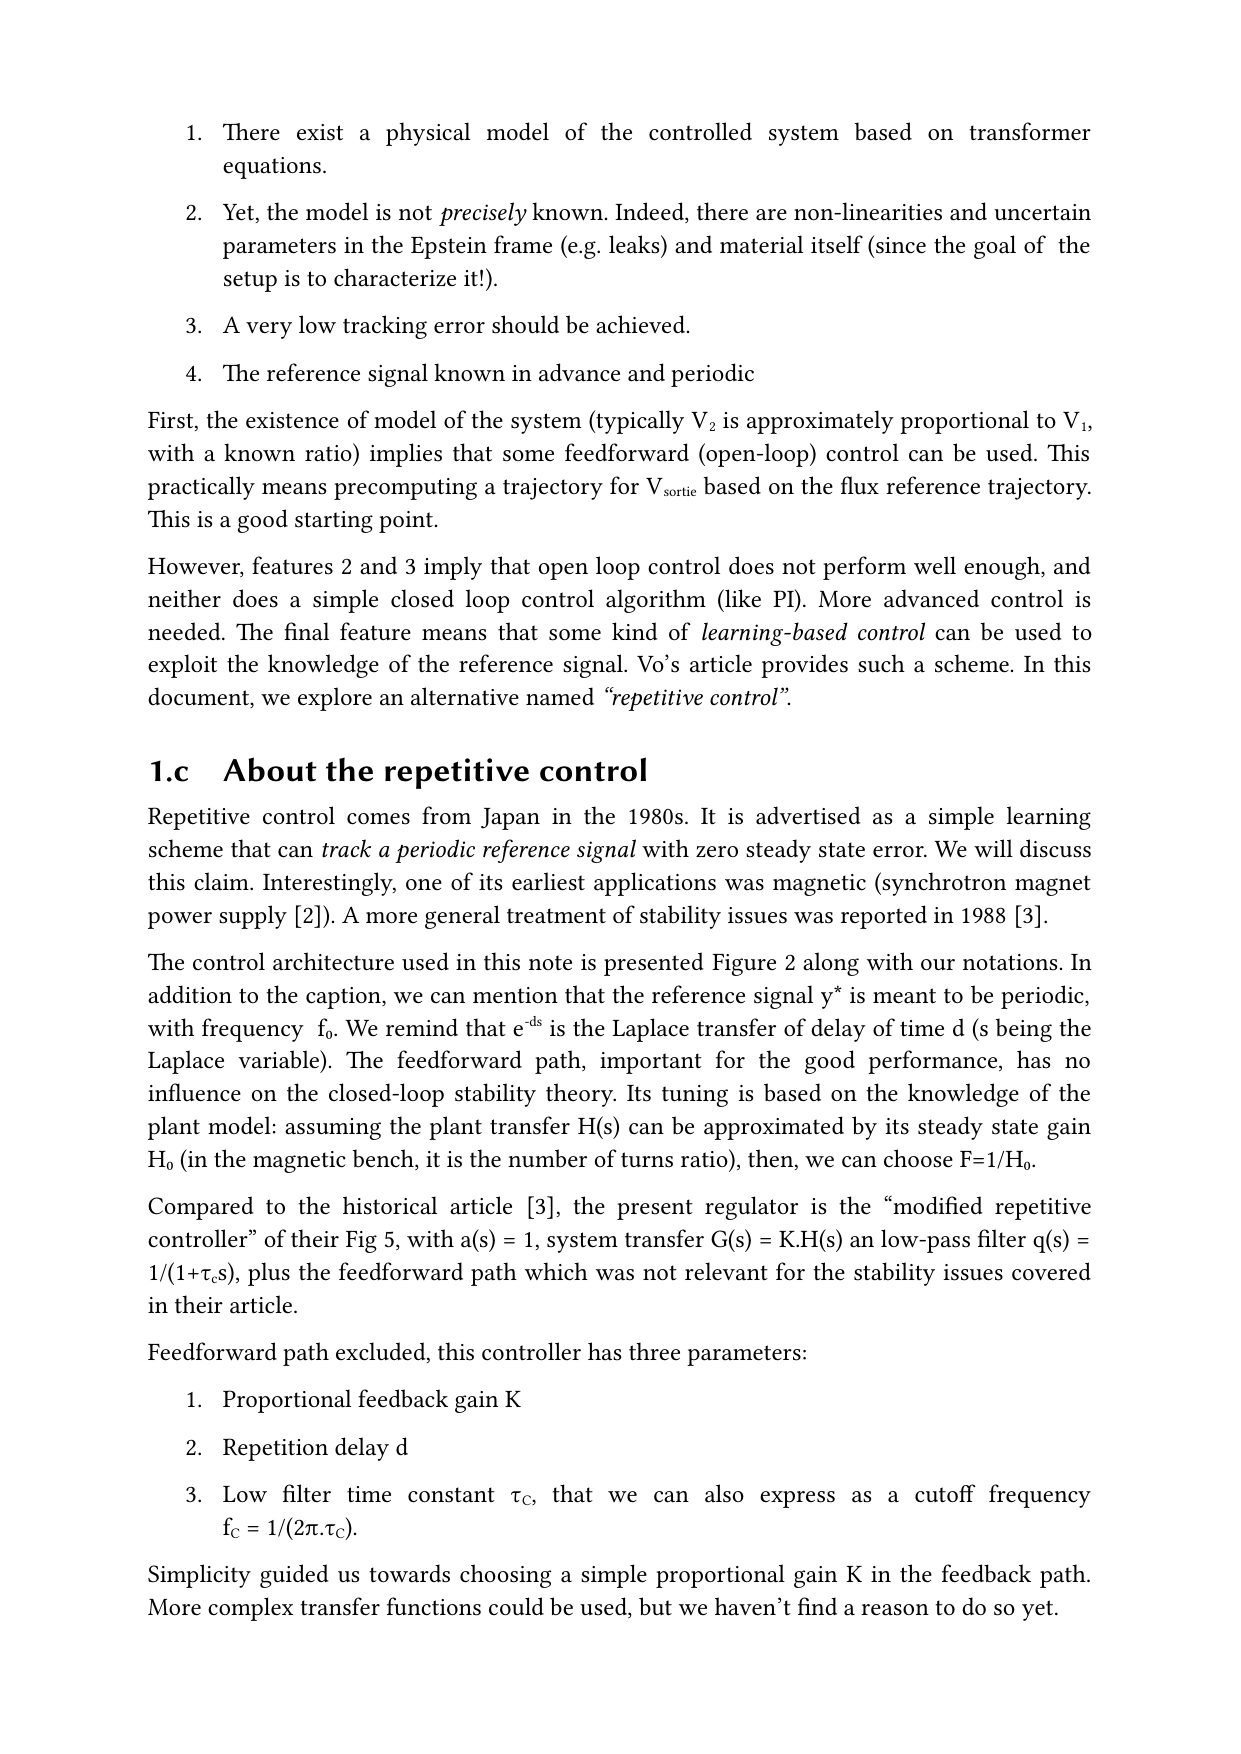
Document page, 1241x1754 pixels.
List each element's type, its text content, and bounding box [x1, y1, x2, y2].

list Yet, the model is not precisely known. Indeed, there are non-linearities and uncertain parameters in the Epstein frame (e.g. leaks) and material itself (since the goal of the setup is to characterize it!). [185, 198, 1093, 292]
list Repetition delay d [185, 1433, 1093, 1461]
text First, the existence of model of the system (typically V2 is approximately proportional to V1, with a known ratio) implies that some feedforward (open-loop) control can be used. This practically means precomputing a trajectory for Vsortie based on the flux reference trajectory. This is a good starting point. [148, 406, 1093, 533]
text However, features 2 and 3 imply that open loop control does not perform well enough, and neither does a simple closed loop control algorithm (like PI). More advanced control is needed. The final feature means that some kind of learning-based control can be used to exploit the knowledge of the reference signal. Vo’s article provides such a scheme. In this document, we explore an alternative named “repetitive control”. [148, 552, 1093, 712]
subtitle About the repetitive control [148, 751, 1093, 790]
list Proportional feedback gain K [185, 1386, 1093, 1414]
list A very low tracking error should be achieved. [185, 311, 1093, 340]
text The control architecture used in this note is presented Figure 2 along with our notations. In addition to the caption, we can mention that the reference signal y* is meant to be periodic, with frequency f₀. We remind that e-ds is the Laplace transfer of delay of time d (s being the Laplace variable). The feedforward path, important for the good performance, has no influence on the closed-loop stability theory. Its tuning is based on the knowledge of the plant model: assuming the plant transfer H(s) can be approximated by its steady state gain H₀ (in the magnetic bench, it is the number of turns ratio), then, we can choose F=1/H₀. [148, 948, 1093, 1173]
text Feedforward path excluded, this controller has three parameters: [148, 1338, 1093, 1367]
text Simplicity guided us towards choosing a simple proportional gain K in the feedback path. More complex transfer functions could be used, but we haven’t find a reason to do so yet. [148, 1561, 1093, 1622]
list Low filter time constant τC, that we can also express as a cutoff frequency fC = 1/(2π.τC). [185, 1480, 1093, 1542]
text Repetitive control comes from Japan in the 1980s. It is advertised as a simple learning scheme that can track a periodic reference signal with zero steady state error. We will discuss this claim. Interestingly, one of its earliest applications was magnetic (synchrotron magnet power supply [2]). A more general treatment of stability issues was reported in 1988 [3]. [148, 802, 1093, 929]
list The reference signal known in advance and periodic [185, 359, 1093, 387]
list There exist a physical model of the controlled system based on transformer equations. [185, 118, 1093, 179]
text Compared to the historical article [3], the present regulator is the “modified repetitive controller” of their Fig 5, with a(s) = 1, system transfer G(s) = K.H(s) an low-pass filter q(s) = 1/(1+τcs), plus the feedforward path which was not relevant for the stability issues covered in their article. [148, 1192, 1093, 1319]
